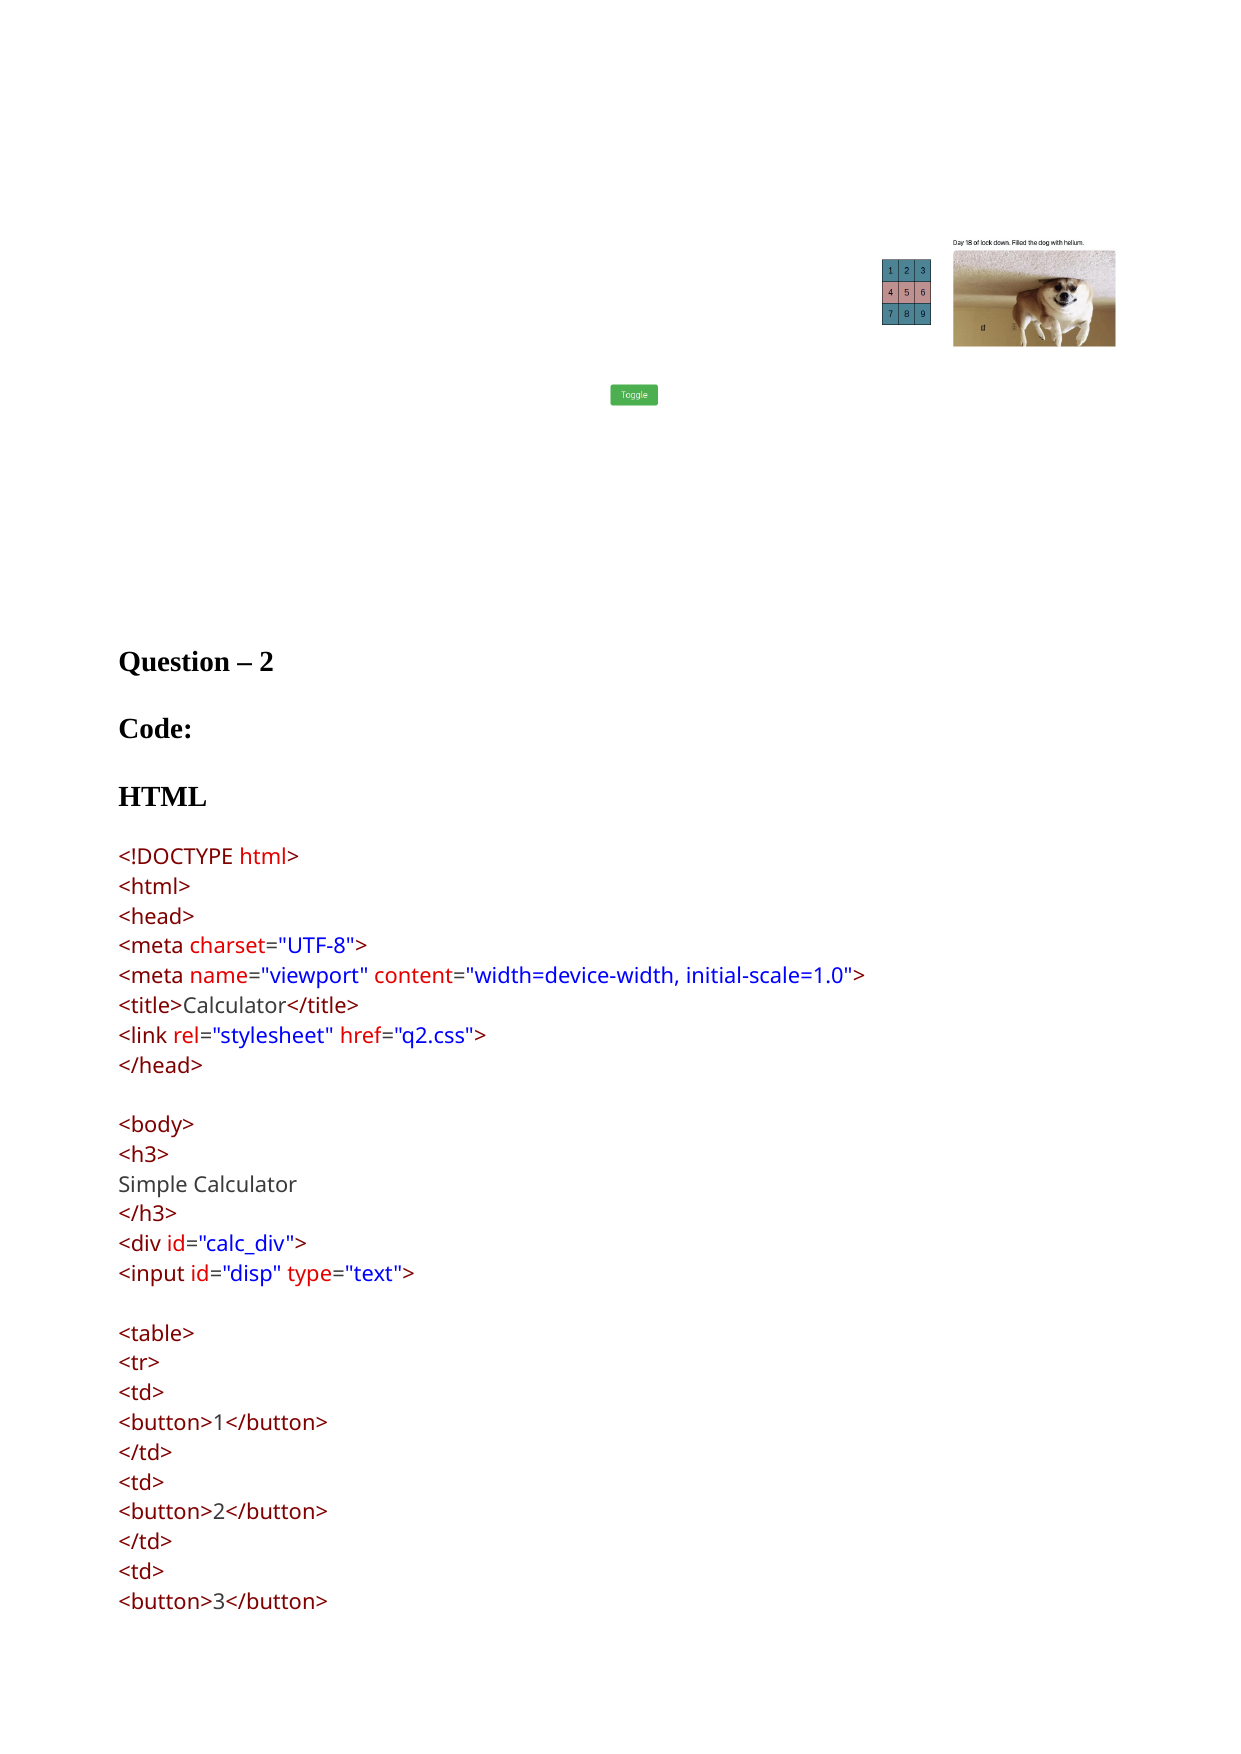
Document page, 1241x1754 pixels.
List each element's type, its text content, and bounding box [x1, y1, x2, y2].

text <td> [118, 1377, 1122, 1407]
text HTML [118, 779, 1122, 812]
text <meta name="viewport" content="width=device-width, initial-scale=1.0"> [118, 960, 1122, 990]
text Code: [118, 712, 1122, 745]
text <table> [118, 1317, 1122, 1347]
picture [118, 204, 1123, 472]
text <div id="calc_div"> [118, 1228, 1122, 1258]
text <title>Calculator</title> [118, 990, 1122, 1020]
text <tr> [118, 1347, 1122, 1377]
text <button>1</button> [118, 1407, 1122, 1437]
text </h3> [118, 1198, 1122, 1228]
text <body> [118, 1109, 1122, 1139]
text <button>2</button> [118, 1496, 1122, 1526]
text <html> [118, 871, 1122, 901]
text <link rel="stylesheet" href="q2.css"> [118, 1020, 1122, 1049]
text Simple Calculator [118, 1169, 1122, 1198]
text </td> [118, 1526, 1122, 1556]
text Question – 2 [118, 644, 1122, 678]
text <meta charset="UTF-8"> [118, 930, 1122, 960]
text <h3> [118, 1139, 1122, 1169]
text <td> [118, 1466, 1122, 1496]
text <input id="disp" type="text"> [118, 1258, 1122, 1288]
text <head> [118, 901, 1122, 930]
text </head> [118, 1049, 1122, 1079]
text <td> [118, 1556, 1122, 1586]
text </td> [118, 1437, 1122, 1466]
text <!DOCTYPE html> [118, 841, 1122, 871]
text <button>3</button> [118, 1586, 1122, 1615]
